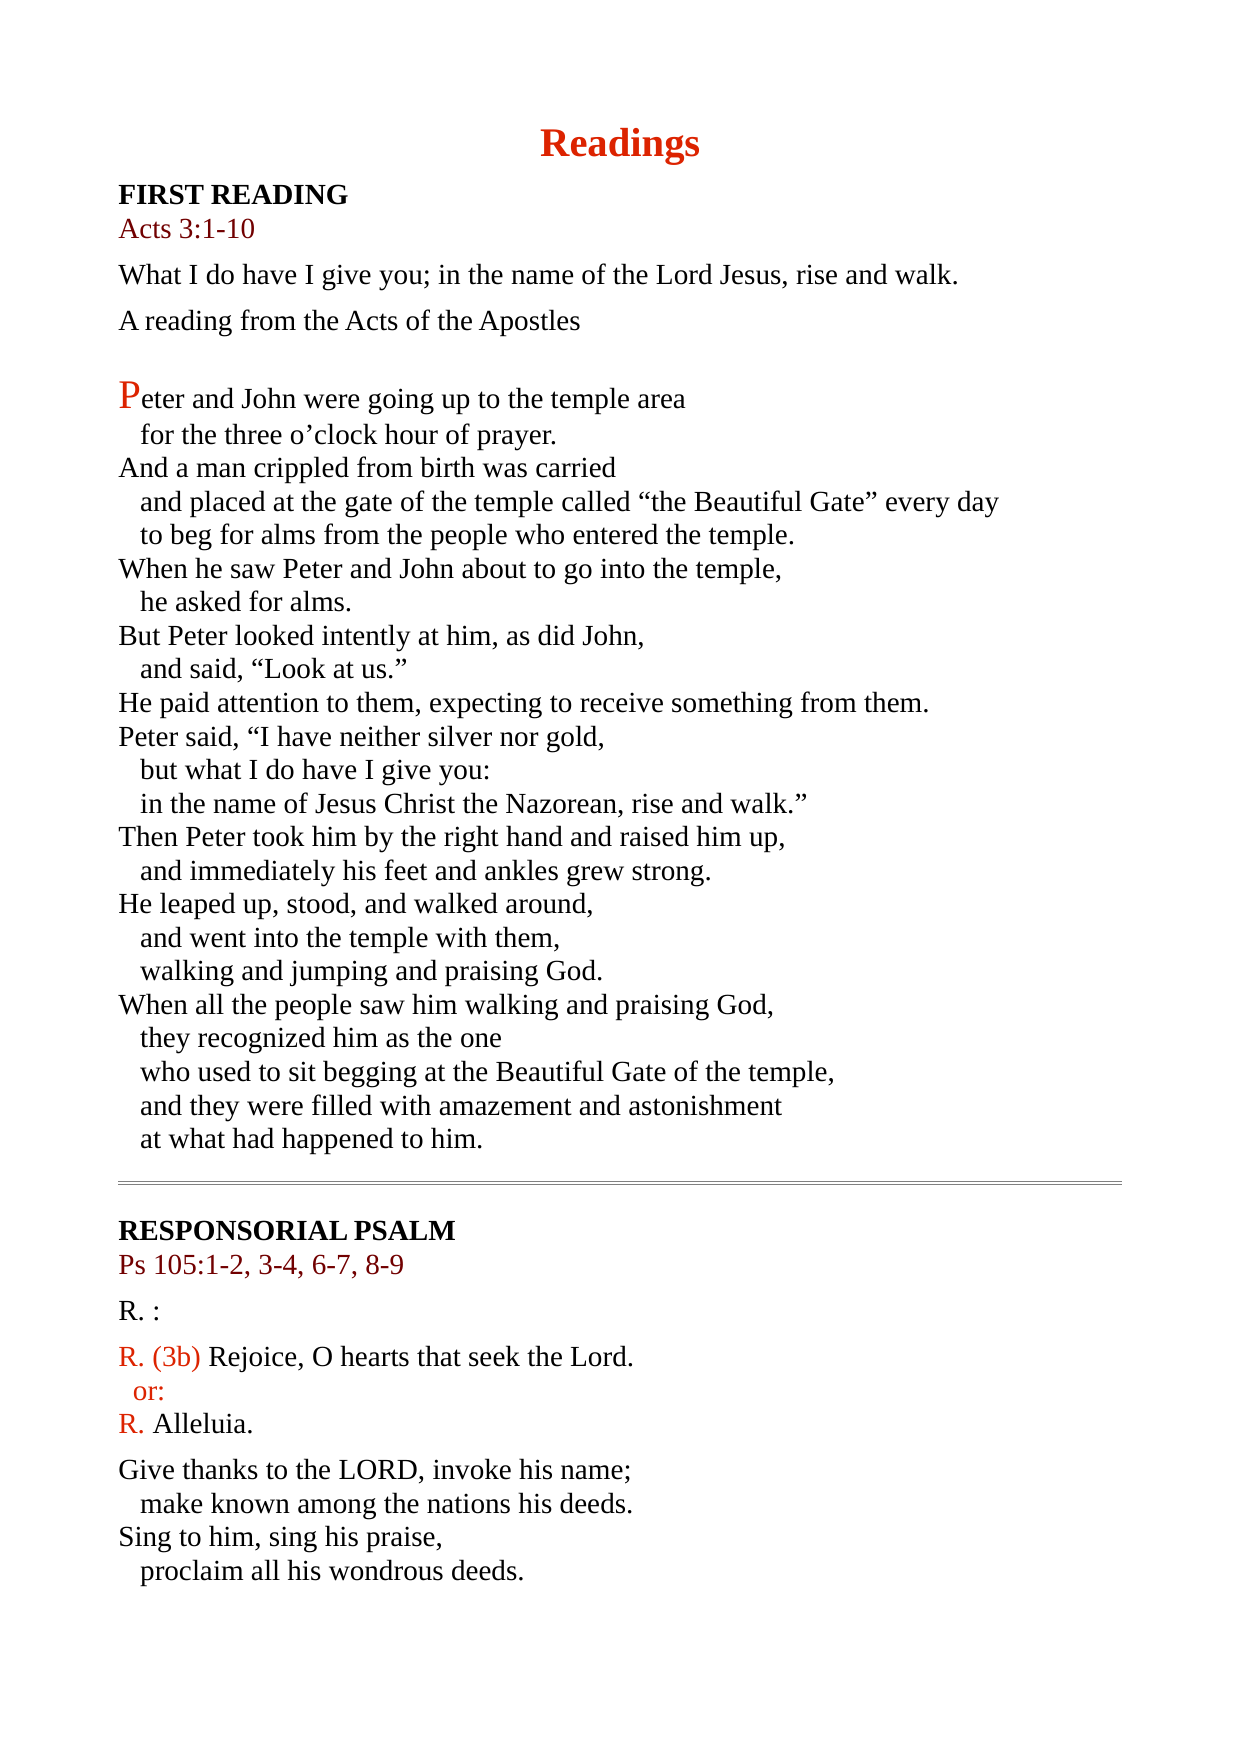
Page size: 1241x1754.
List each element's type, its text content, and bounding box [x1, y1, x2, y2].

text R. : [118, 1293, 1122, 1327]
text RESPONSORIAL PSALM Ps 105:1-2, 3-4, 6-7, 8-9 [118, 1213, 1122, 1281]
text A reading from the Acts of the Apostles Peter and John were going up to the temple area for the three o’clock hour of prayer. And a man crippled from birth was carried and placed at the gate of the temple called “the Beautiful Gate” every day to beg for alms from the people who entered the temple. When he saw Peter and John about to go into the temple, he asked for alms. But Peter looked intently at him, as did John, and said, “Look at us.” He paid attention to them, expecting to receive something from them. Peter said, “I have neither silver nor gold, but what I do have I give you: in the name of Jesus Christ the Nazorean, rise and walk.” Then Peter took him by the right hand and raised him up, and immediately his feet and ankles grew strong. He leaped up, stood, and walked around, and went into the temple with them, walking and jumping and praising God. When all the people saw him walking and praising God, they recognized him as the one who used to sit begging at the Beautiful Gate of the temple, and they were filled with amazement and astonishment at what had happened to him. [118, 303, 1122, 1155]
text Give thanks to the LORD, invoke his name; make known among the nations his deeds. Sing to him, sing his praise, proclaim all his wondrous deeds. [118, 1452, 1122, 1620]
text What I do have I give you; in the name of the Lord Jesus, rise and walk. [118, 257, 1122, 291]
text FIRST READING Acts 3:1-10 [118, 177, 1122, 244]
text Readings [118, 118, 1122, 165]
text R. (3b) Rejoice, O hearts that seek the Lord. or: R. Alleluia. [118, 1339, 1122, 1440]
